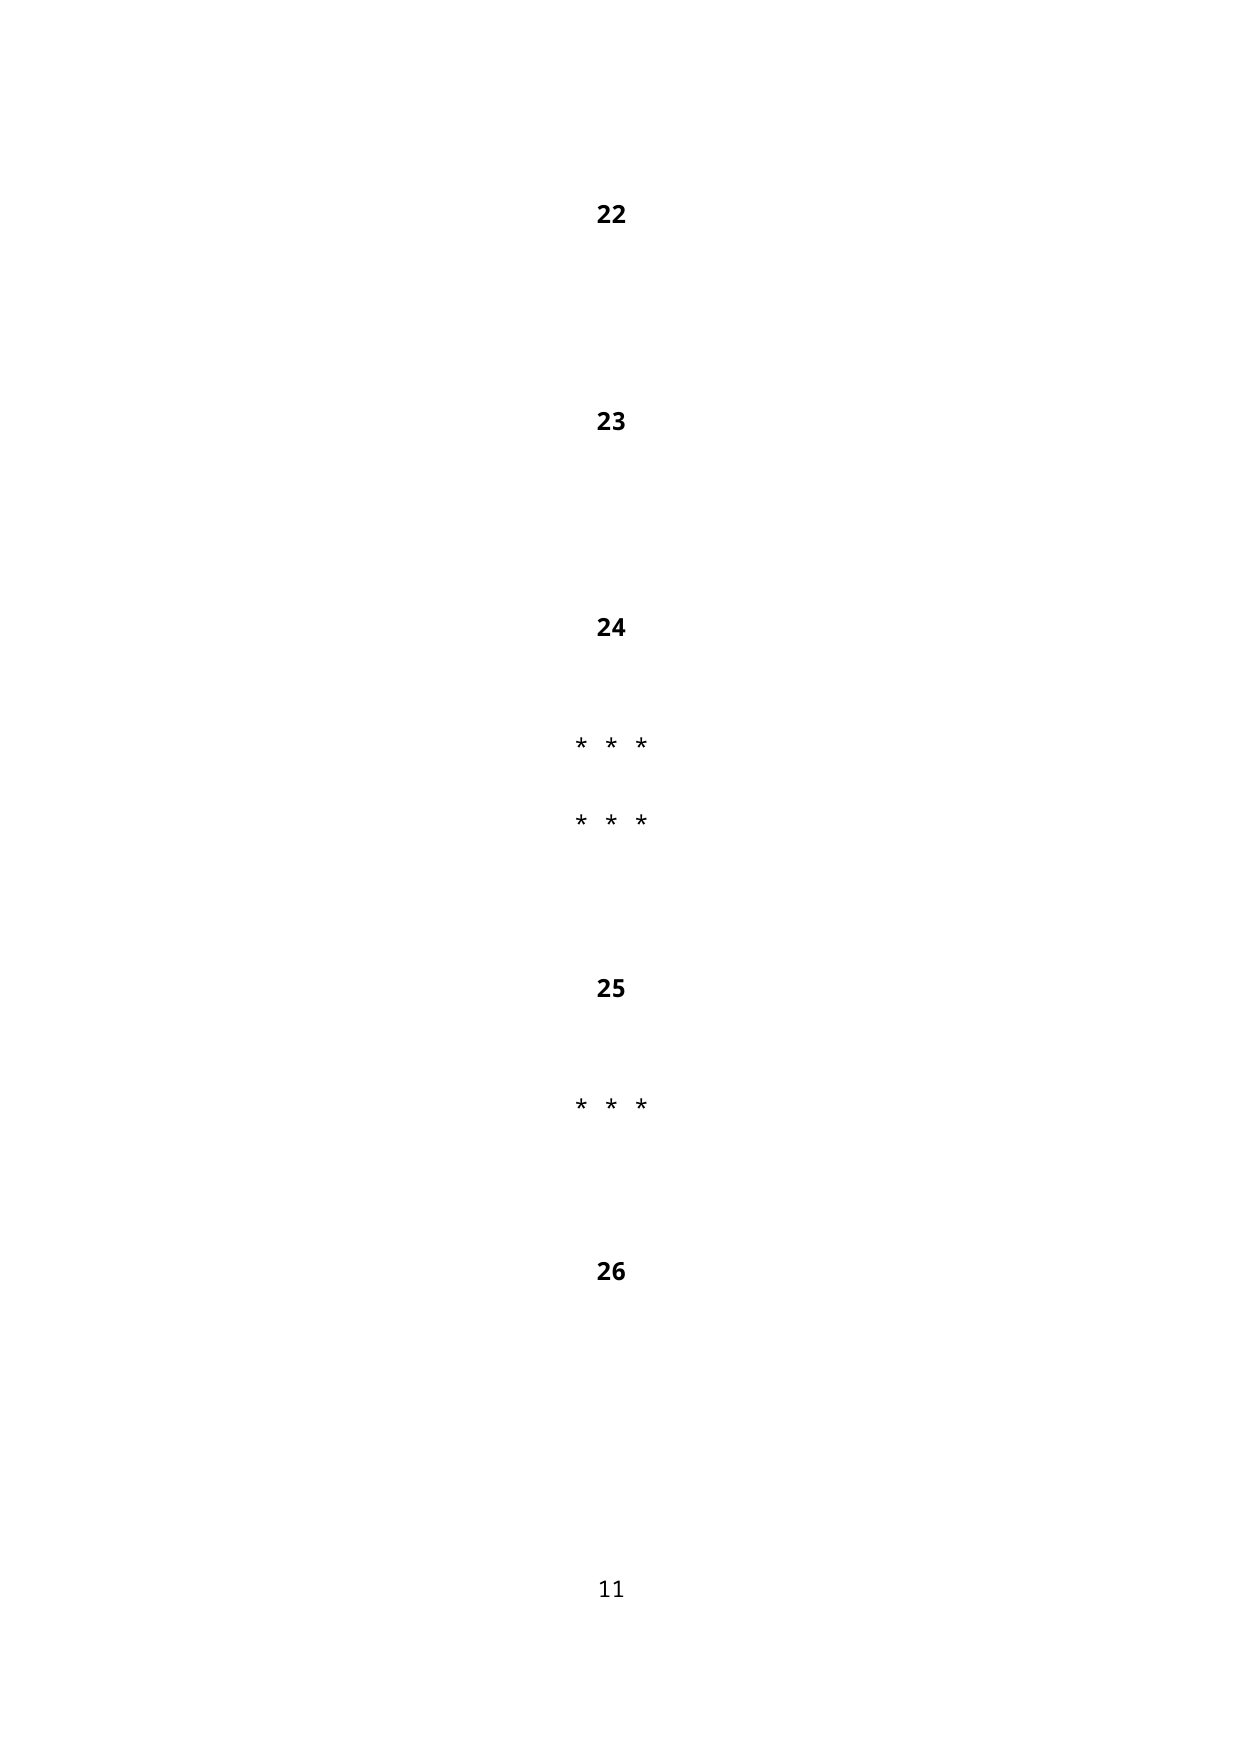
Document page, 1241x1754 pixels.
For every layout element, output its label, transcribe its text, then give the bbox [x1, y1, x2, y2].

subtitle 22 [159, 189, 1063, 232]
subtitle 24 [159, 602, 1063, 645]
subtitle 23 [159, 395, 1063, 438]
subtitle * * * [159, 799, 1063, 842]
subtitle 26 [159, 1246, 1063, 1289]
subtitle * * * [159, 1083, 1063, 1126]
subtitle * * * [159, 722, 1063, 765]
subtitle 25 [159, 962, 1063, 1006]
